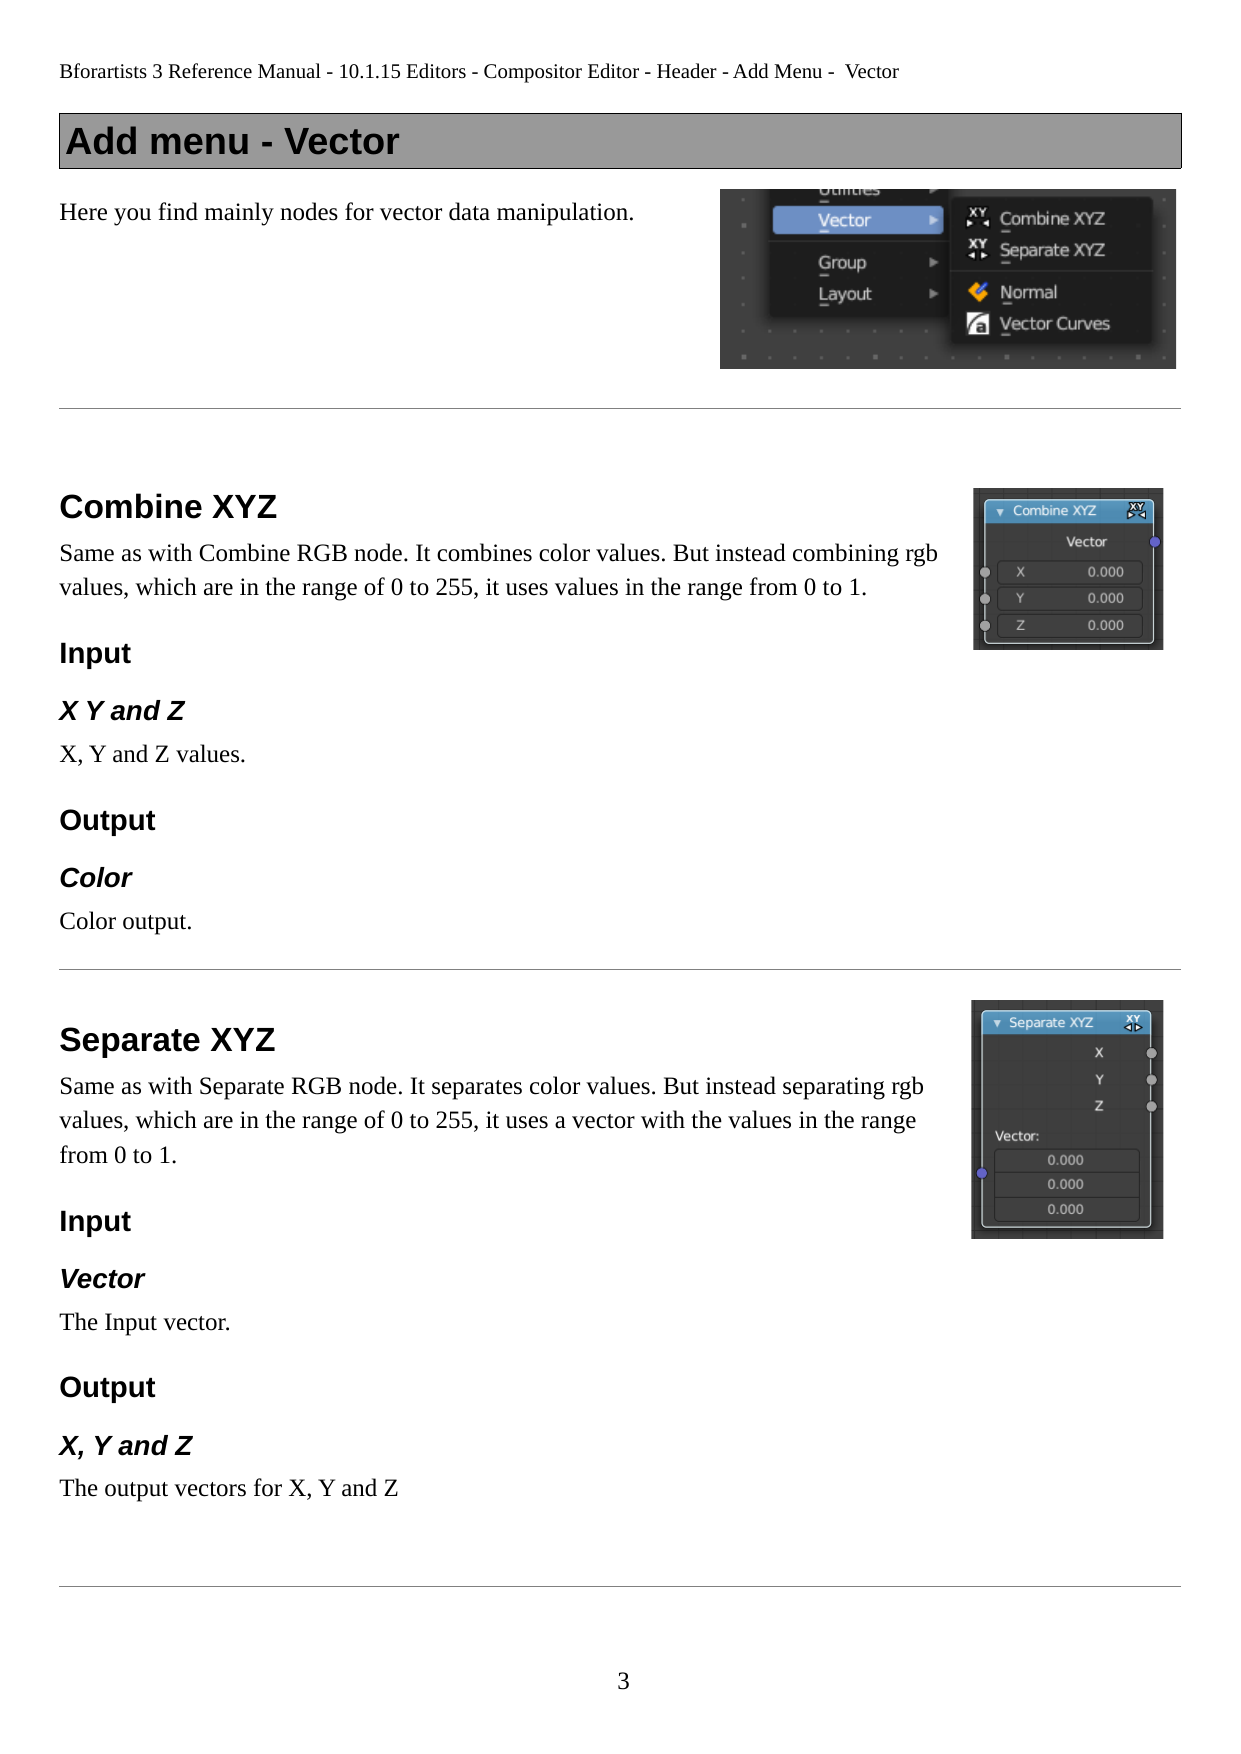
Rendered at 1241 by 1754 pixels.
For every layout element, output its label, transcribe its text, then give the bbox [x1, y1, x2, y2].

text Color output. [59, 906, 1181, 934]
picture [720, 189, 1177, 369]
subtitle Output [59, 803, 1181, 836]
subtitle Input [59, 1204, 971, 1237]
text The Input vector. [59, 1307, 1181, 1336]
subtitle [1164, 1020, 1181, 1058]
subtitle Combine XYZ [59, 487, 1181, 525]
text X, Y and Z values. [59, 739, 1181, 768]
picture [973, 488, 1164, 650]
text Here you find mainly nodes for vector data manipulation. [59, 197, 720, 225]
subtitle Separate XYZ [59, 1020, 971, 1058]
subtitle Output [59, 1370, 1181, 1404]
subtitle X, Y and Z [59, 1429, 1181, 1461]
subtitle Vector [59, 1262, 1181, 1294]
text Same as with Combine RGB node. It combines color values. But instead combining rgb values, which are in the range of 0 to 255, it uses values in the range from 0 to 1. [59, 538, 973, 601]
subtitle X Y and Z [59, 695, 1181, 727]
subtitle Color [59, 861, 1181, 893]
picture [971, 1000, 1164, 1239]
subtitle [1164, 1204, 1181, 1237]
subtitle Input [59, 636, 1181, 670]
table_header Add menu - Vector [60, 114, 1181, 168]
text The output vectors for X, Y and Z [59, 1473, 1181, 1502]
text Same as with Separate RGB node. It separates color values. But instead separating rgb values, which are in the range of 0 to 255, it uses a vector with the values in the range from 0 to 1. [59, 1071, 971, 1169]
